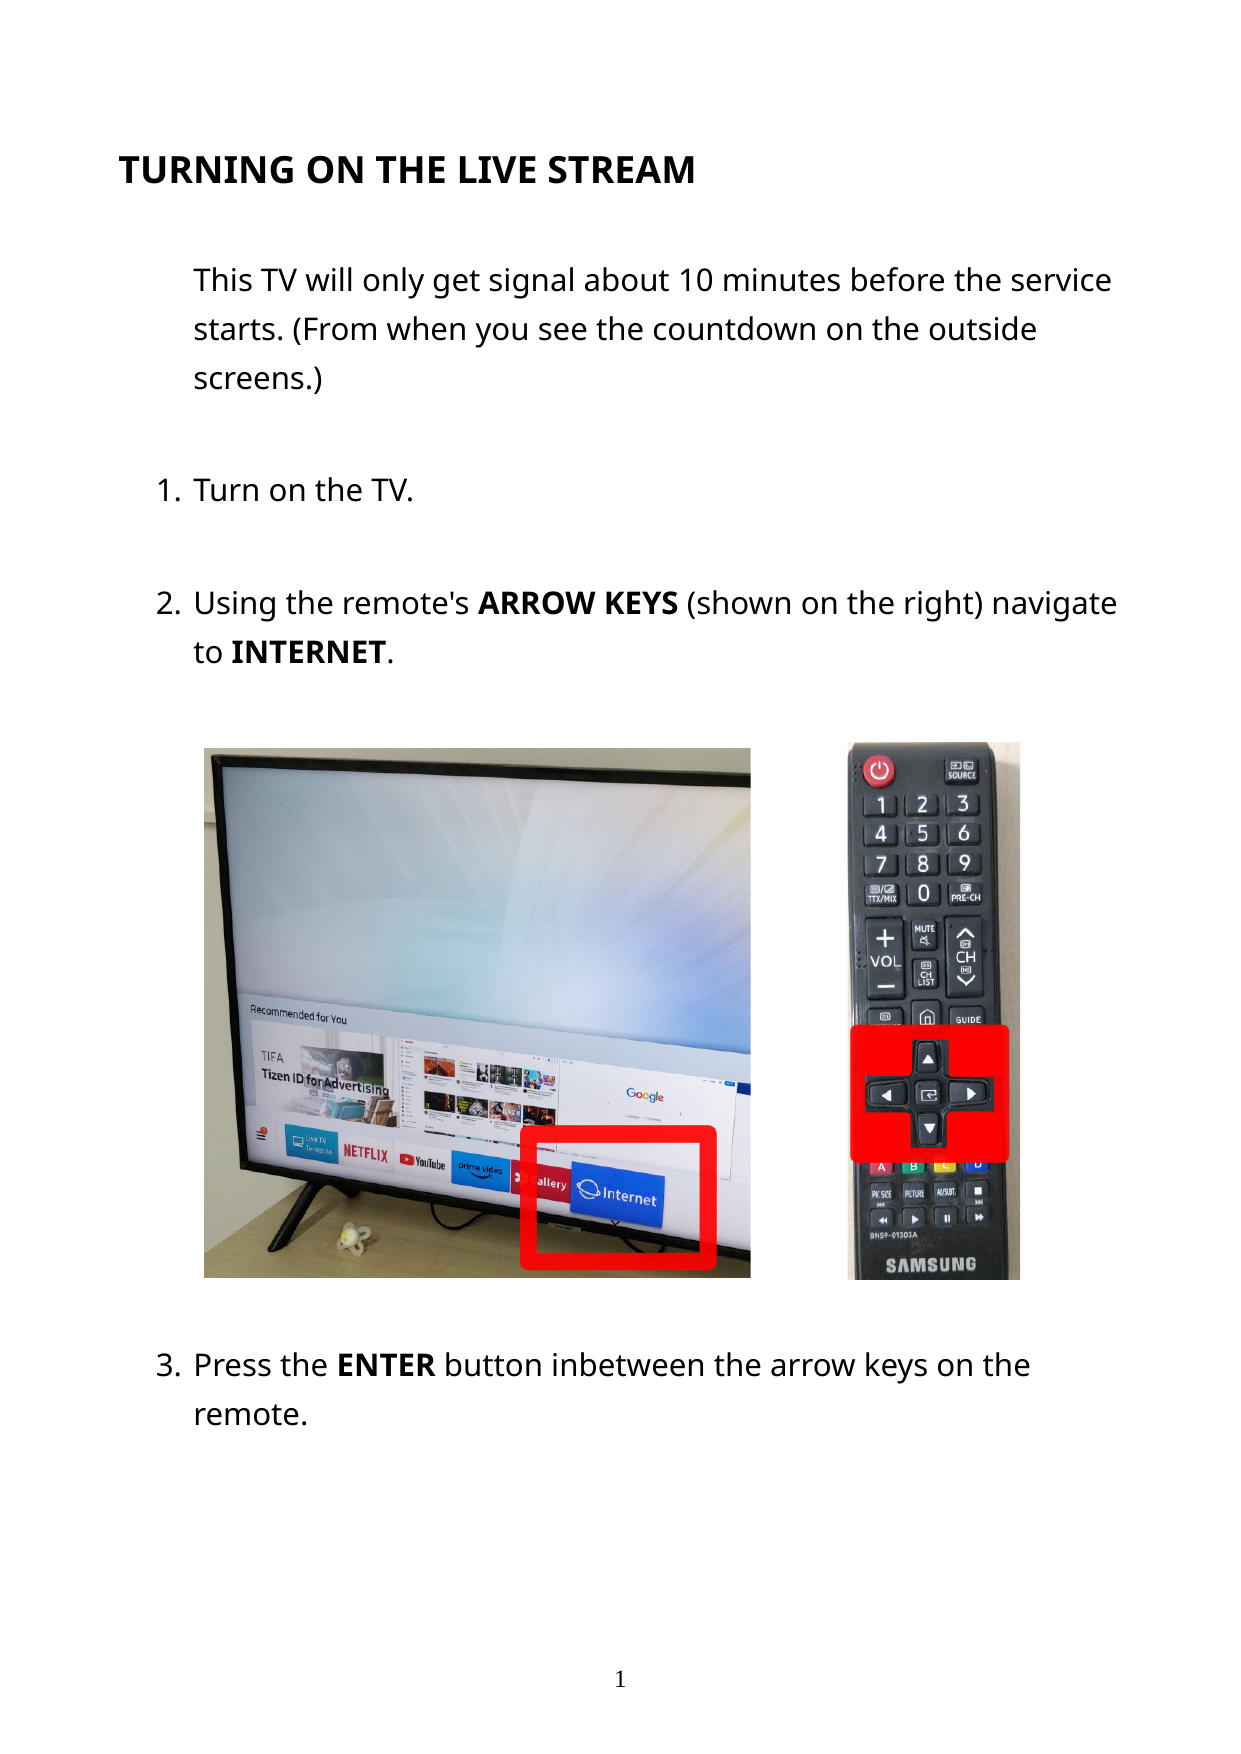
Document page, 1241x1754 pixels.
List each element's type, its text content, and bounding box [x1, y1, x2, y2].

list Turn on the TV. [156, 468, 1122, 560]
list Press the ENTER button inbetween the arrow keys on the remote. [156, 1343, 1122, 1434]
picture [204, 748, 751, 1278]
list Using the remote's ARROW KEYS (shown on the right) navigate to INTERNET. [156, 581, 1122, 1322]
subtitle TURNING ON THE LIVE STREAM [118, 143, 1122, 245]
list This TV will only get signal about 10 minutes before the service starts. (From when you see the countdown on the outside screens.) [156, 258, 1122, 447]
picture [847, 742, 1021, 1280]
